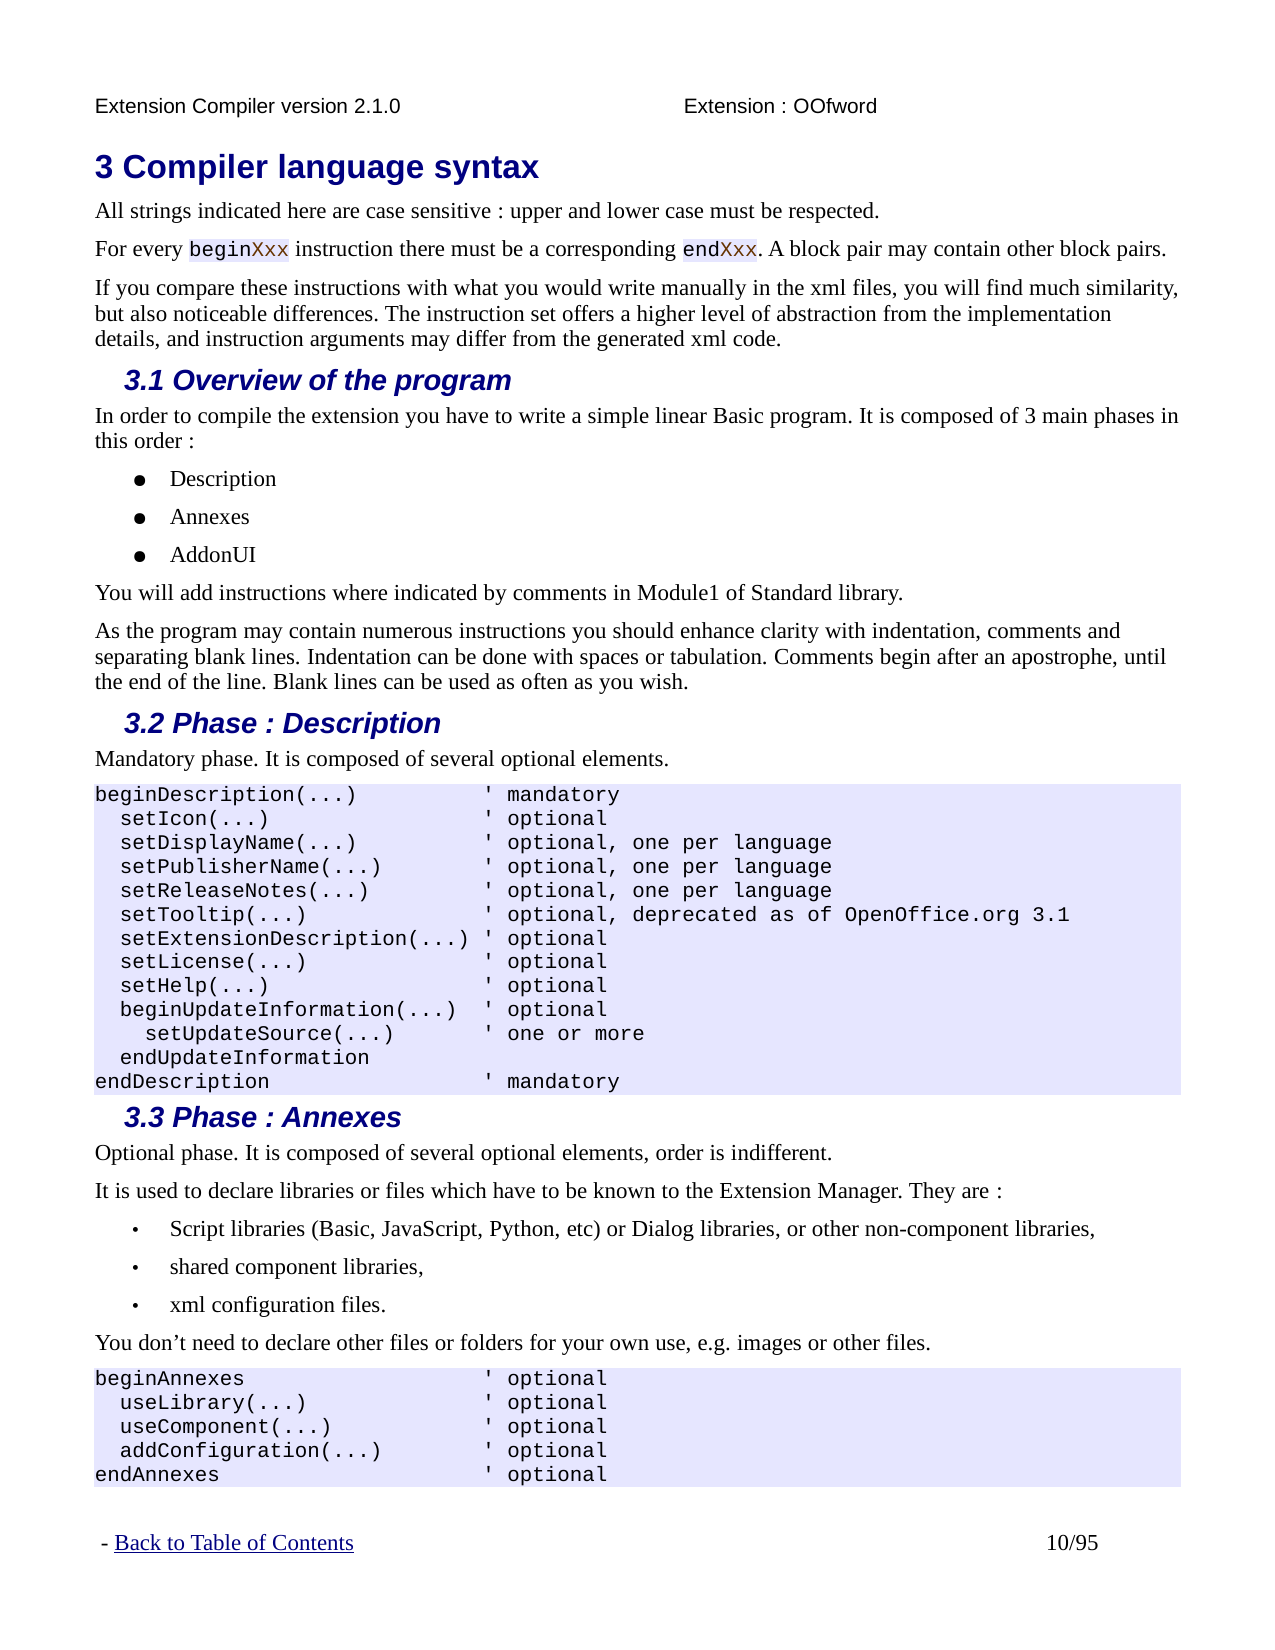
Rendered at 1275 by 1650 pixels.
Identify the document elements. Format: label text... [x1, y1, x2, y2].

text Optional phase. It is composed of several optional elements, order is indifferent. [94, 1139, 1181, 1165]
text As the program may contain numerous instructions you should enhance clarity with indentation, comments and separating blank lines. Indentation can be done with spaces or tabulation. Comments begin after an apostrophe, until the end of the line. Blank lines can be used as often as you wish. [94, 618, 1181, 695]
subtitle Phase : Annexes [124, 1101, 1181, 1133]
text setTooltip(...) ' optional, deprecated as of OpenOffice.org 3.1 [94, 903, 1181, 927]
subtitle Phase : Description [124, 707, 1181, 740]
text addConfiguration(...) ' optional [94, 1439, 1181, 1463]
text beginUpdateInformation(...) ' optional [94, 999, 1181, 1023]
text You don’t need to declare other files or folders for your own use, e.g. images or other files. [94, 1329, 1181, 1355]
text You will add instructions where indicated by comments in Module1 of Standard library. [94, 580, 1181, 606]
text It is used to declare libraries or files which have to be known to the Extension Manager. They are : [94, 1177, 1181, 1203]
text setLicense(...) ' optional [94, 951, 1181, 975]
text endAnnexes ' optional [94, 1463, 1181, 1487]
text setUpdateSource(...) ' one or more [94, 1023, 1181, 1047]
text If you compare these instructions with what you would write manually in the xml files, you will find much similarity, but also noticeable differences. The instruction set offers a higher level of abstraction from the implementation details, and instruction arguments may differ from the generated xml code. [94, 275, 1181, 352]
text setReleaseNotes(...) ' optional, one per language [94, 879, 1181, 903]
text In order to compile the extension you have to write a simple linear Basic program. It is composed of 3 main phases in this order : [94, 402, 1181, 453]
text useLibrary(...) ' optional [94, 1392, 1181, 1416]
list Annexes [132, 504, 1181, 529]
text All strings indicated here are case sensitive : upper and lower case must be respected. [94, 197, 1181, 223]
text setDisplayName(...) ' optional, one per language [94, 832, 1181, 856]
text setExtensionDescription(...) ' optional [94, 927, 1181, 951]
list AddonUI [132, 542, 1181, 568]
text setPublisherName(...) ' optional, one per language [94, 856, 1181, 879]
subtitle Overview of the program [124, 364, 1181, 397]
subtitle Compiler language syntax [94, 147, 1181, 185]
text setHelp(...) ' optional [94, 975, 1181, 999]
text useComponent(...) ' optional [94, 1416, 1181, 1439]
text beginDescription(...) ' mandatory [94, 784, 1181, 808]
text Mandatory phase. It is composed of several optional elements. [94, 746, 1181, 771]
list shared component libraries, [132, 1253, 1181, 1279]
list xml configuration files. [132, 1292, 1181, 1317]
text endDescription ' mandatory [94, 1071, 1181, 1095]
list Description [132, 466, 1181, 492]
list Script libraries (Basic, JavaScript, Python, etc) or Dialog libraries, or other non-component libraries, [132, 1216, 1181, 1241]
text For every beginXxx instruction there must be a corresponding endXxx. A block pair may contain other block pairs. [94, 236, 1181, 262]
text endUpdateInformation [94, 1047, 1181, 1071]
text beginAnnexes ' optional [94, 1368, 1181, 1392]
text setIcon(...) ' optional [94, 808, 1181, 832]
